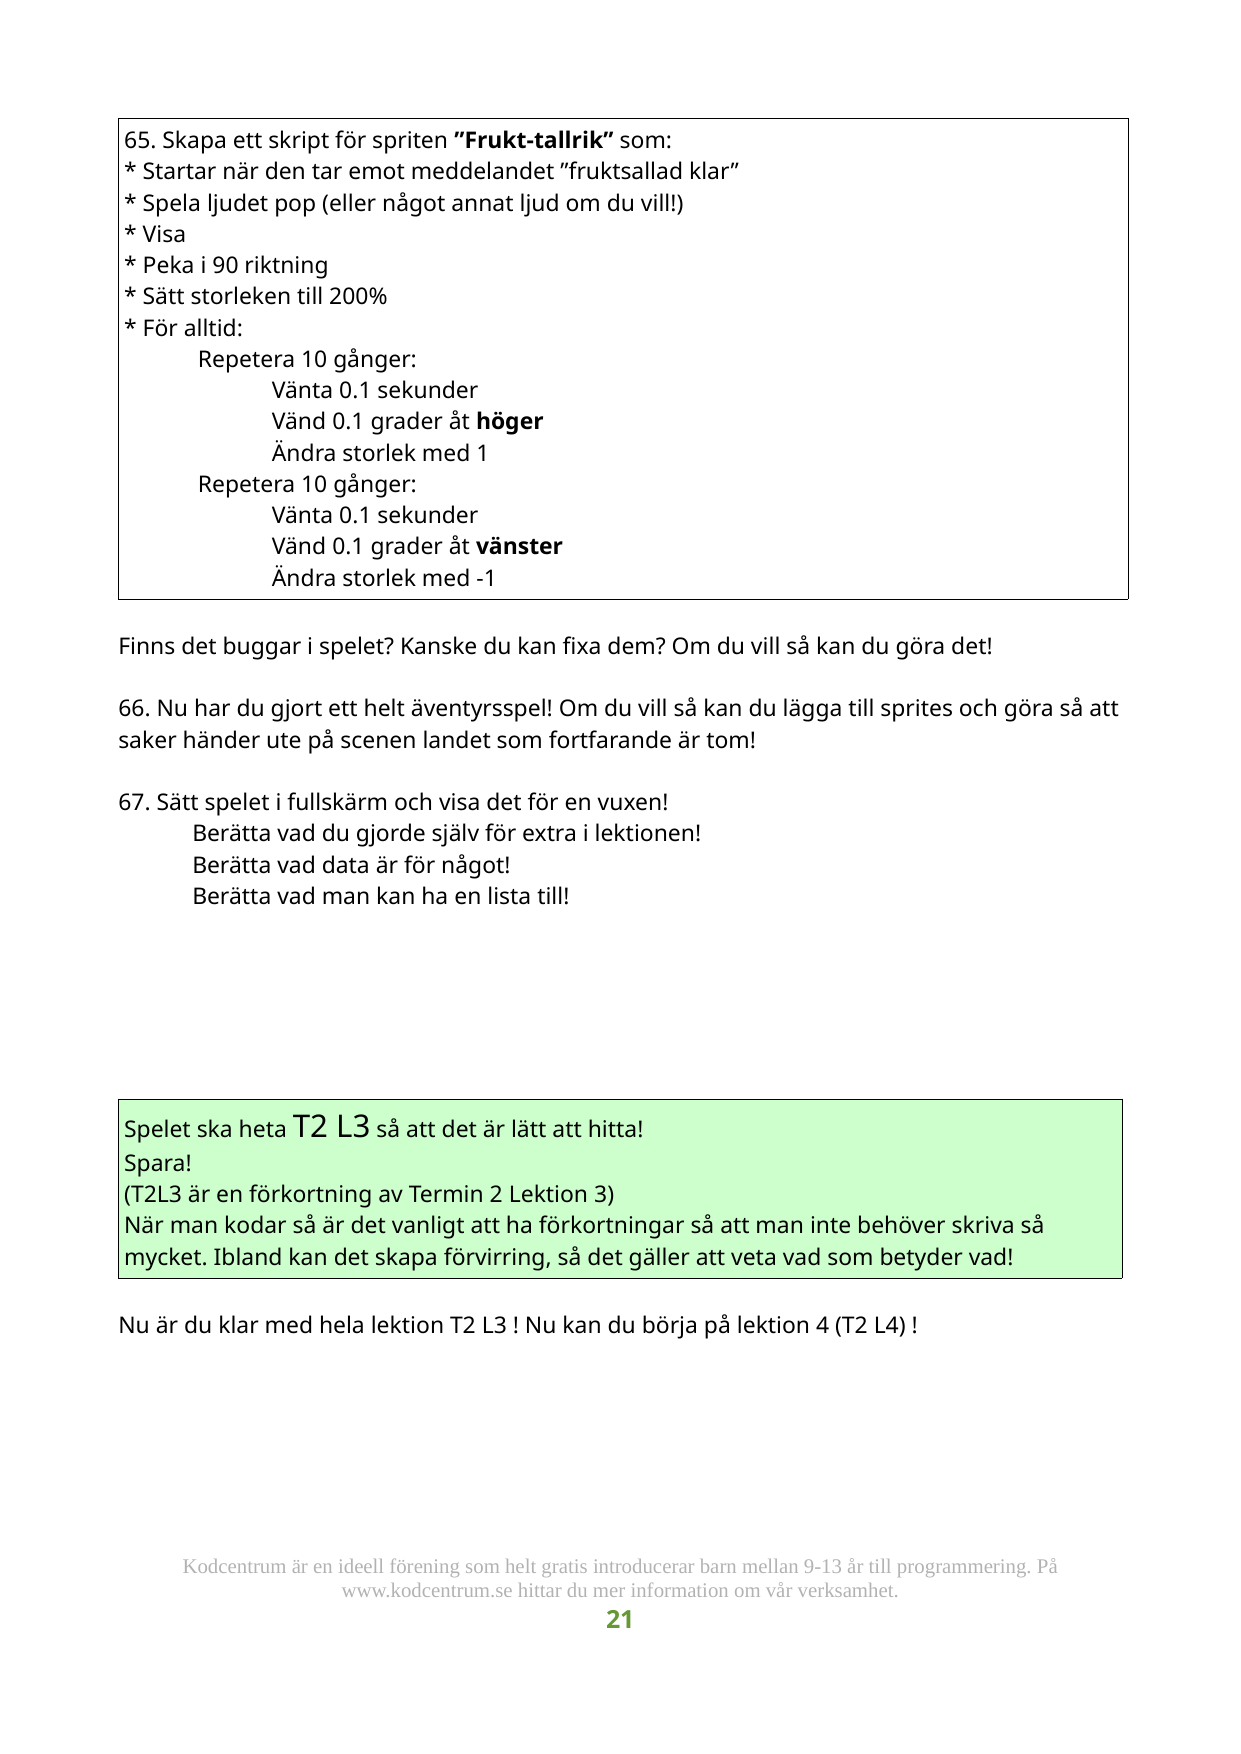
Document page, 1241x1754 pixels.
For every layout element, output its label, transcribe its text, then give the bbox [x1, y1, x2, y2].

text 67. Sätt spelet i fullskärm och visa det för en vuxen! [118, 786, 1122, 817]
text Nu är du klar med hela lektion T2 L3 ! Nu kan du börja på lektion 4 (T2 L4) ! [118, 1309, 1122, 1340]
table_header Spelet ska heta T2 L3 så att det är lätt att hitta! Spara! (T2L3 är en förkortning av Termin 2 Lektion 3) När man kodar så är det vanligt att ha förkortningar så att man inte behöver skriva så mycket. Ibland kan det skapa förvirring, så det gäller att veta vad som betyder vad! [119, 1100, 1122, 1278]
text Berätta vad man kan ha en lista till! [118, 880, 1122, 911]
table_header 65. Skapa ett skript för spriten ”Frukt-tallrik” som: * Startar när den tar emot meddelandet ”fruktsallad klar” * Spela ljudet pop (eller något annat ljud om du vill!) * Visa * Peka i 90 riktning * Sätt storleken till 200% * För alltid: Repetera 10 gånger: Vänta 0.1 sekunder Vänd 0.1 grader åt höger Ändra storlek med 1 Repetera 10 gånger: Vänta 0.1 sekunder Vänd 0.1 grader åt vänster Ändra storlek med -1 [119, 119, 1128, 598]
text 66. Nu har du gjort ett helt äventyrsspel! Om du vill så kan du lägga till sprites och göra så att saker händer ute på scenen landet som fortfarande är tom! [118, 692, 1122, 755]
text Berätta vad du gjorde själv för extra i lektionen! [118, 817, 1122, 848]
text Finns det buggar i spelet? Kanske du kan fixa dem? Om du vill så kan du göra det! [118, 630, 1122, 661]
text Berätta vad data är för något! [118, 848, 1122, 880]
